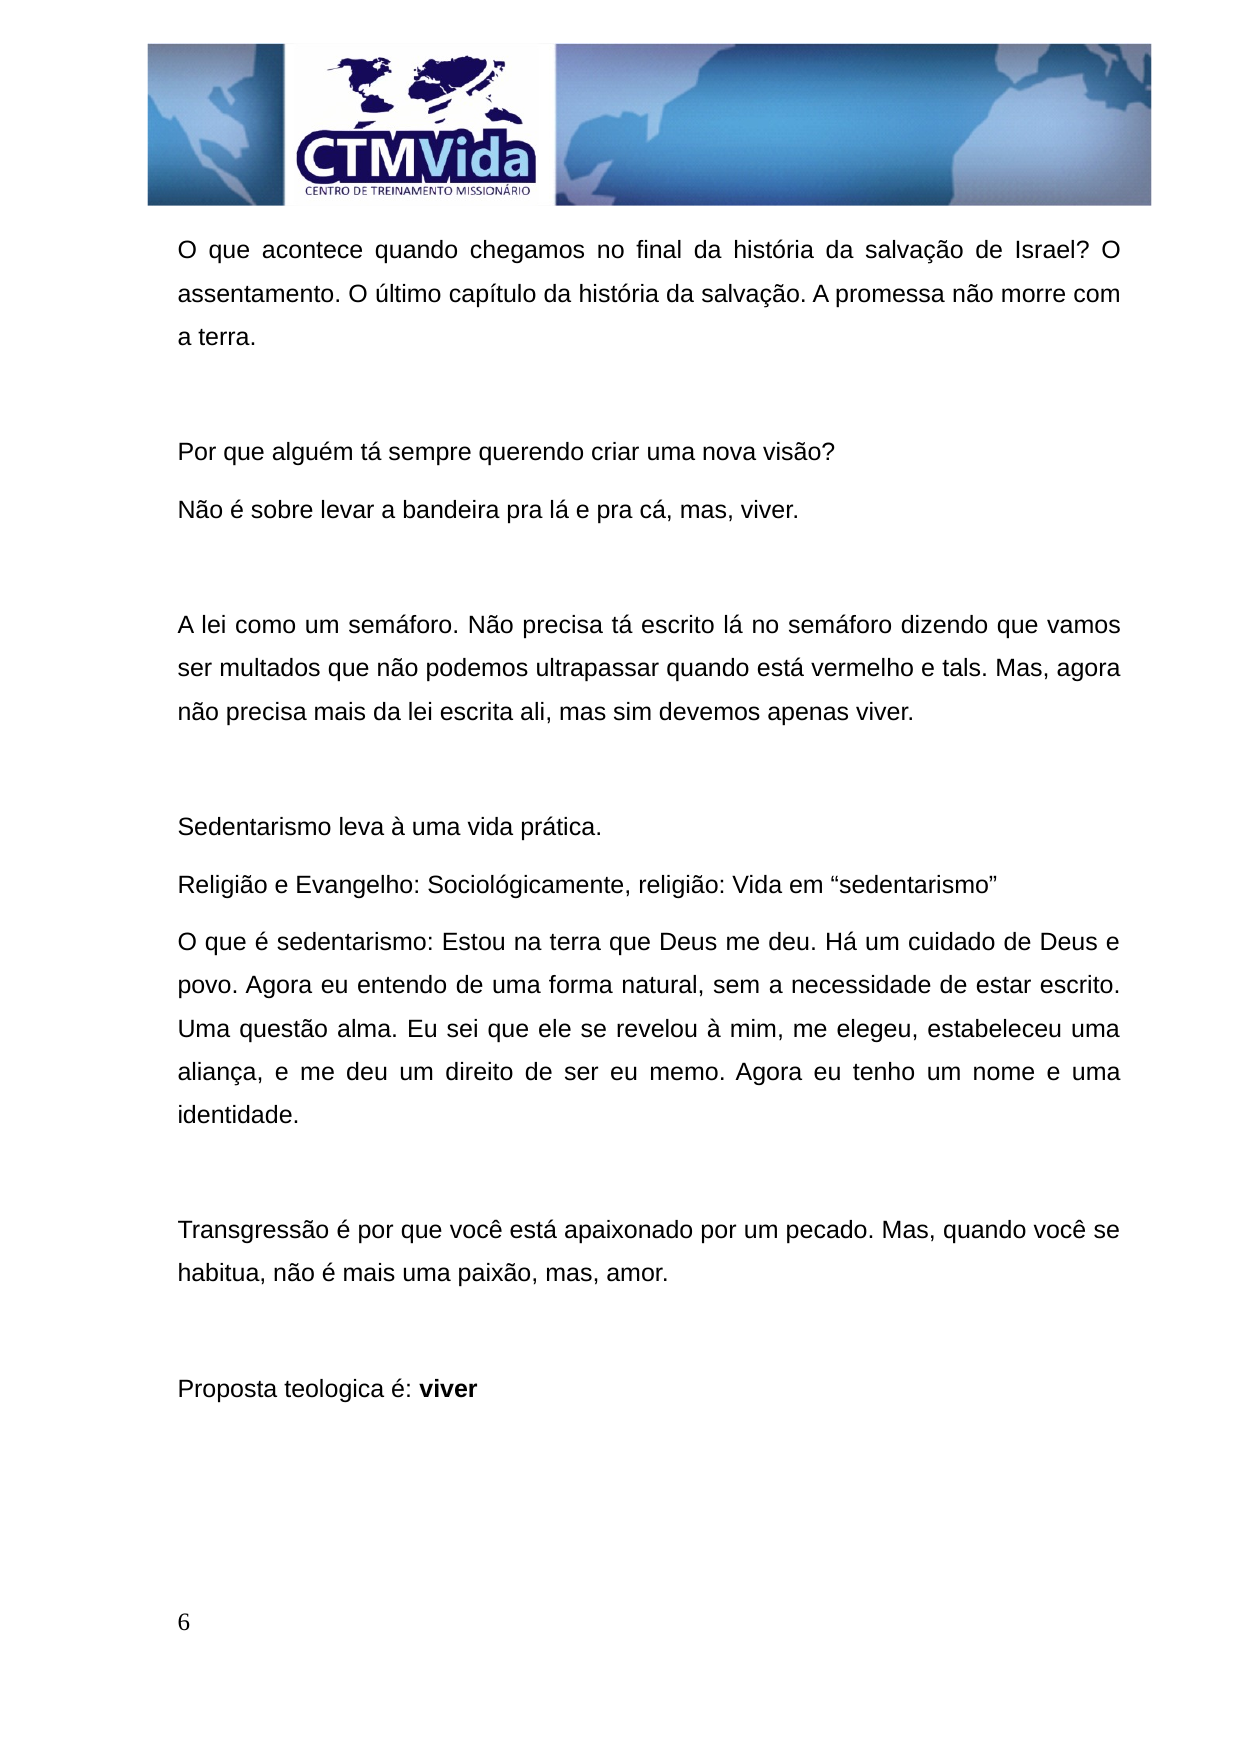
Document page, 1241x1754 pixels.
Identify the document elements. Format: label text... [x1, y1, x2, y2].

text Religião e Evangelho: Sociológicamente, religião: Vida em “sedentarismo” [177, 869, 1122, 898]
text Transgressão é por que você está apaixonado por um pecado. Mas, quando você se habitua, não é mais uma paixão, mas, amor. [177, 1215, 1122, 1287]
text O que é sedentarismo: Estou na terra que Deus me deu. Há um cuidado de Deus e povo. Agora eu entendo de uma forma natural, sem a necessidade de estar escrito. Uma questão alma. Eu sei que ele se revelou à mim, me elegeu, estabeleceu uma aliança, e me deu um direito de ser eu memo. Agora eu tenho um nome e uma identidade. [177, 927, 1122, 1128]
text O que acontece quando chegamos no final da história da salvação de Israel? O assentamento. O último capítulo da história da salvação. A promessa não morre com a terra. [177, 235, 1122, 350]
picture [147, 43, 1152, 206]
text Não é sobre levar a bandeira pra lá e pra cá, mas, viver. [177, 495, 1122, 523]
text Sedentarismo leva à uma vida prática. [177, 812, 1122, 841]
text Proposta teologica é: viver [177, 1374, 1122, 1402]
text A lei como um semáforo. Não precisa tá escrito lá no semáforo dizendo que vamos ser multados que não podemos ultrapassar quando está vermelho e tals. Mas, agora não precisa mais da lei escrita ali, mas sim devemos apenas viver. [177, 610, 1122, 725]
text Por que alguém tá sempre querendo criar uma nova visão? [177, 437, 1122, 466]
